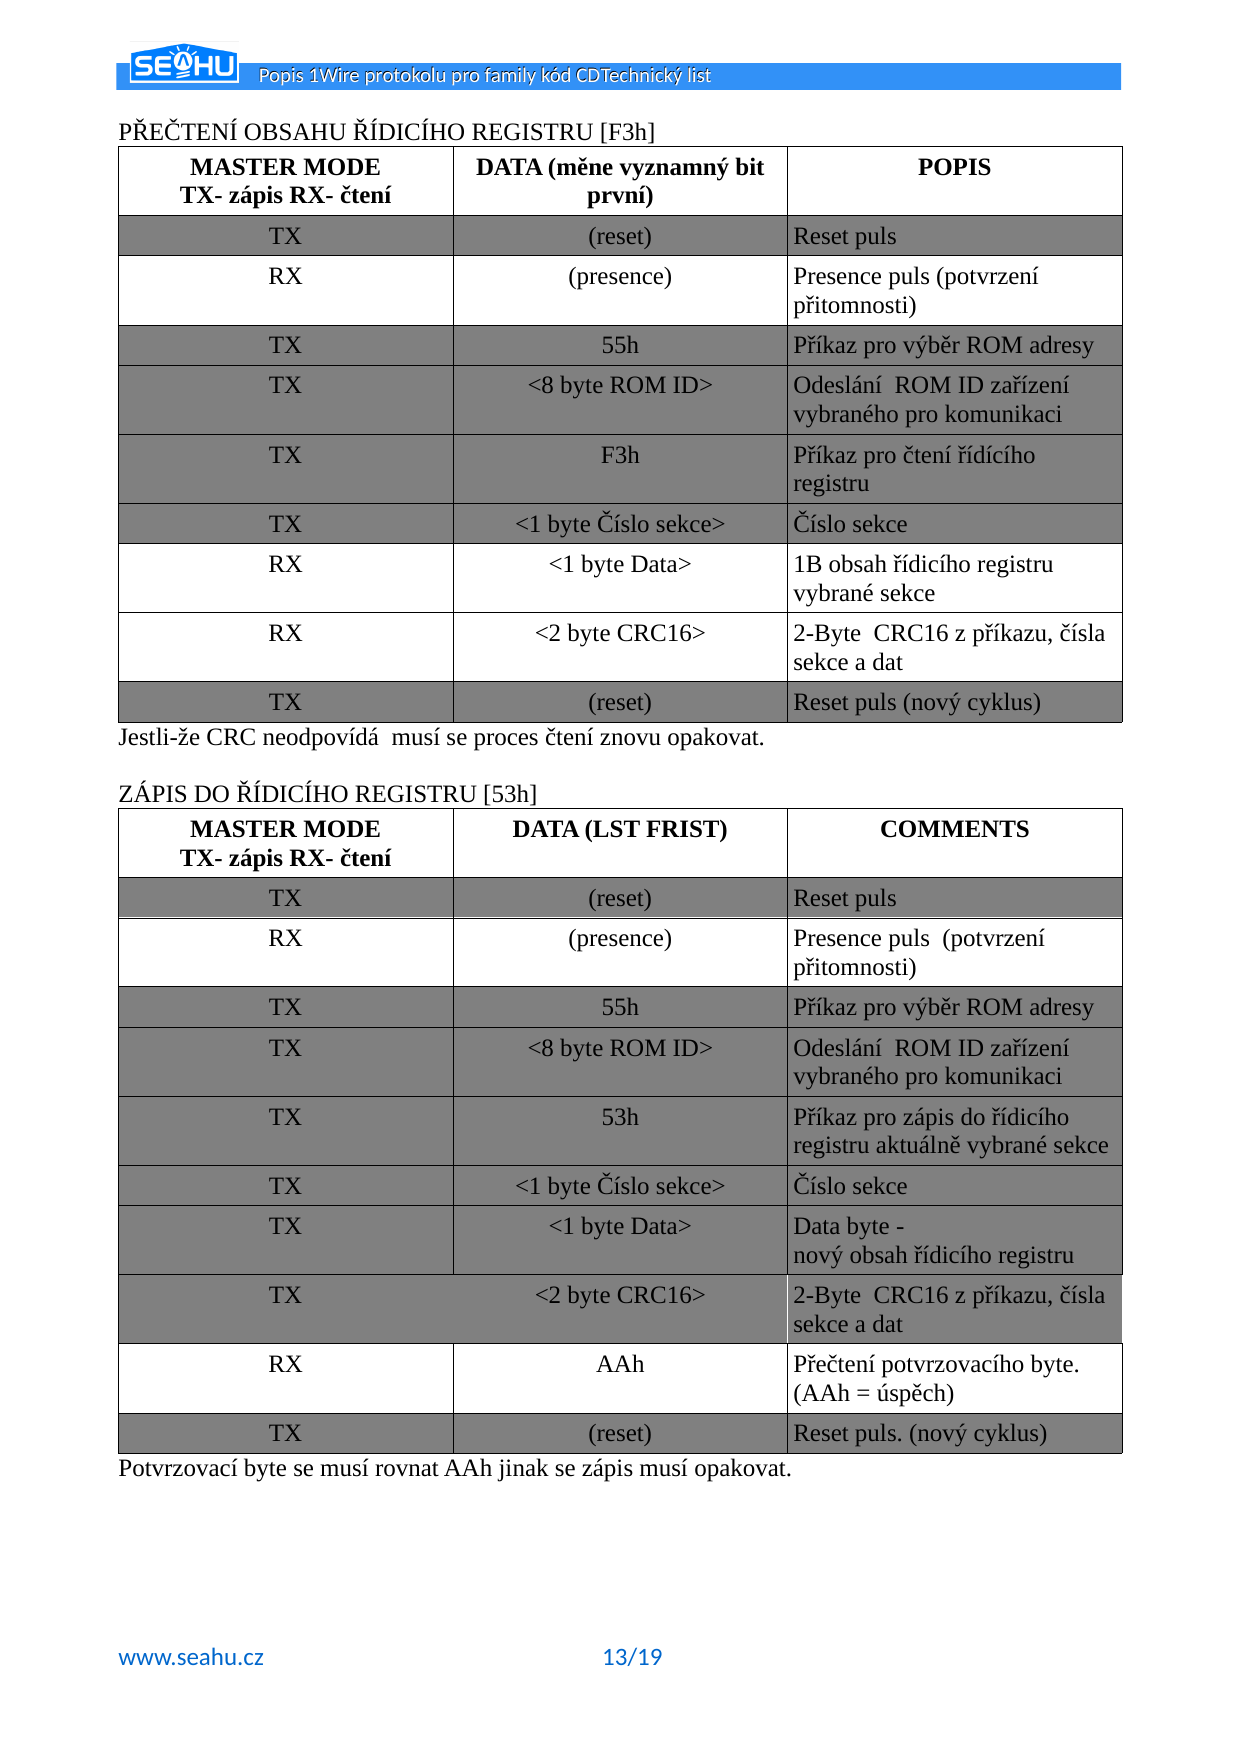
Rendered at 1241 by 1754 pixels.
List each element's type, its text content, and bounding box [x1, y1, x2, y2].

table_cell TX [119, 504, 453, 543]
table_cell Příkaz pro zápis do řídicího registru aktuálně vybrané sekce [788, 1097, 1122, 1165]
table_cell TX [119, 878, 453, 917]
table_header DATA (měne vyznamný bit první) [454, 147, 787, 215]
table_cell TX [119, 987, 453, 1027]
table_cell TX [119, 1097, 453, 1165]
table_cell Odeslání ROM ID zařízení vybraného pro komunikaci [788, 366, 1122, 434]
table_cell Reset puls (nový cyklus) [788, 682, 1122, 722]
table_cell TX [119, 1028, 453, 1096]
table_cell <1 byte Číslo sekce> [454, 1166, 787, 1205]
table_cell (presence) [454, 256, 787, 324]
table_cell Reset puls [788, 878, 1122, 917]
table_cell F3h [454, 435, 787, 503]
table_cell <2 byte CRC16> [453, 1275, 787, 1343]
table_cell Příkaz pro výběr ROM adresy [788, 987, 1122, 1027]
table_cell RX [119, 256, 453, 324]
table_header DATA (LST FRIST) [454, 809, 787, 877]
table_header MASTER MODE TX- zápis RX- čtení [119, 809, 453, 877]
table_cell TX [119, 216, 453, 255]
table_cell AAh [454, 1344, 787, 1412]
table_cell <1 byte Číslo sekce> [454, 504, 787, 543]
table_cell Presence puls (potvrzení přitomnosti) [788, 919, 1122, 986]
table_header POPIS [788, 147, 1122, 215]
table_cell (reset) [454, 682, 787, 722]
table_cell <1 byte Data> [454, 544, 787, 612]
table_cell TX [119, 1275, 453, 1343]
table_cell <8 byte ROM ID> [454, 1028, 787, 1096]
table_cell (reset) [454, 878, 787, 917]
table_cell 2-Byte CRC16 z příkazu, čísla sekce a dat [788, 1275, 1122, 1343]
table_cell TX [119, 326, 453, 365]
table_cell Presence puls (potvrzení přitomnosti) [788, 256, 1122, 324]
table_cell Odeslání ROM ID zařízení vybraného pro komunikaci [788, 1028, 1122, 1096]
table_cell 2-Byte CRC16 z příkazu, čísla sekce a dat [788, 613, 1122, 681]
picture [129, 41, 239, 83]
table_cell Data byte - nový obsah řídicího registru [788, 1206, 1122, 1274]
text Jestli-že CRC neodpovídá musí se proces čtení znovu opakovat. [118, 723, 1122, 751]
table_header MASTER MODE TX- zápis RX- čtení [119, 147, 453, 215]
text PŘEČTENÍ OBSAHU ŘÍDICÍHO REGISTRU [F3h] [118, 117, 1122, 146]
table_cell Reset puls. (nový cyklus) [788, 1414, 1122, 1453]
table_cell 55h [454, 326, 787, 365]
table_cell (reset) [454, 1414, 787, 1453]
table_cell (presence) [454, 919, 787, 986]
table_cell TX [119, 1166, 453, 1205]
table_cell Číslo sekce [788, 504, 1122, 543]
table_cell 55h [454, 987, 787, 1027]
table_header COMMENTS [788, 809, 1122, 877]
table_cell (reset) [454, 216, 787, 255]
table_cell TX [119, 1206, 453, 1274]
table_cell Přečtení potvrzovacího byte. (AAh = úspěch) [788, 1344, 1122, 1412]
table_cell <1 byte Data> [454, 1206, 787, 1274]
table_cell Příkaz pro čtení řídícího registru [788, 435, 1122, 503]
table_cell 53h [454, 1097, 787, 1165]
table_cell TX [119, 1414, 453, 1453]
table_cell 1B obsah řídicího registru vybrané sekce [788, 544, 1122, 612]
table_cell Reset puls [788, 216, 1122, 255]
table_cell Číslo sekce [788, 1166, 1122, 1205]
table_cell TX [119, 682, 453, 722]
table_cell <2 byte CRC16> [454, 613, 787, 681]
text ZÁPIS DO ŘÍDICÍHO REGISTRU [53h] [118, 779, 1122, 808]
table_cell RX [119, 544, 453, 612]
table_cell RX [119, 919, 453, 986]
table_cell RX [119, 1344, 453, 1412]
table_cell Příkaz pro výběr ROM adresy [788, 326, 1122, 365]
text Potvrzovací byte se musí rovnat AAh jinak se zápis musí opakovat. [118, 1454, 1122, 1482]
table_cell TX [119, 435, 453, 503]
table_cell <8 byte ROM ID> [454, 366, 787, 434]
table_cell TX [119, 366, 453, 434]
table_cell RX [119, 613, 453, 681]
